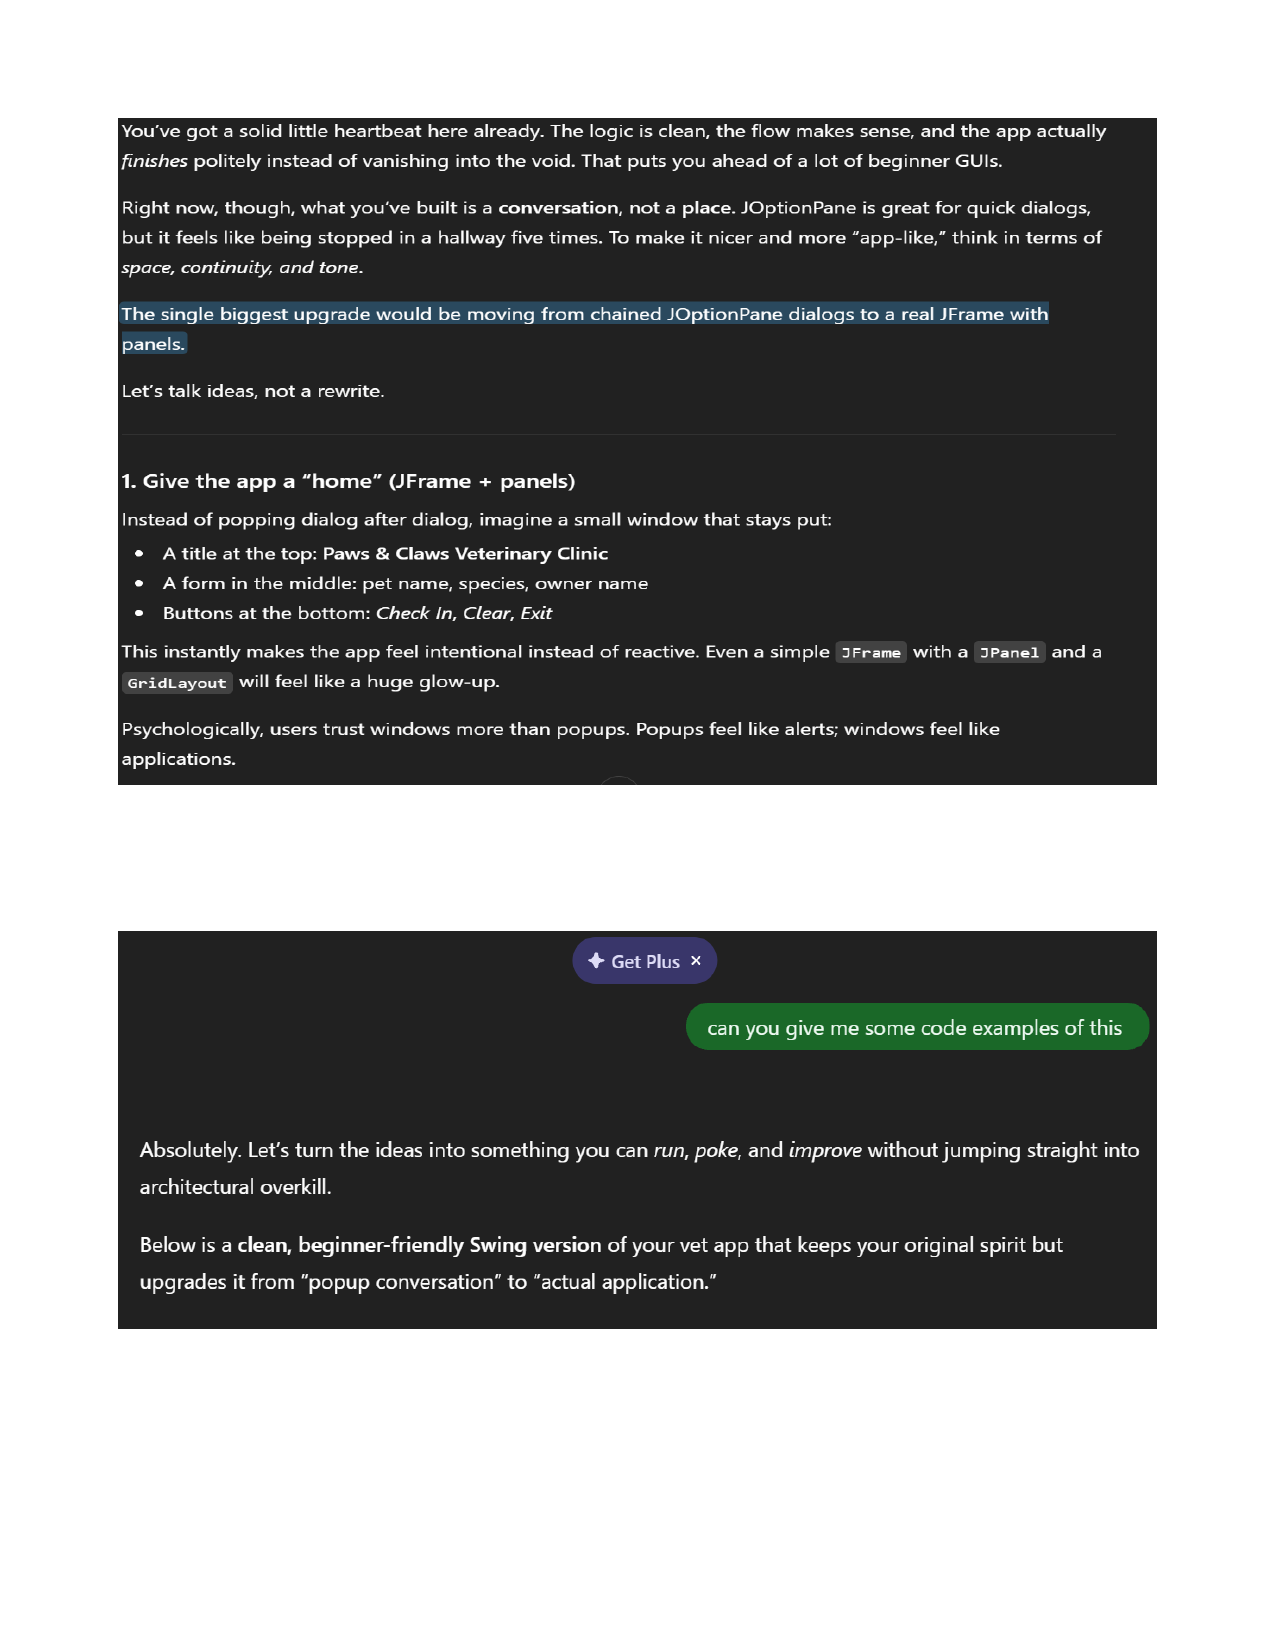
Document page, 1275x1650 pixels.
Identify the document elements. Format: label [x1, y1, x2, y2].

picture [118, 931, 1157, 1329]
picture [118, 118, 1157, 785]
